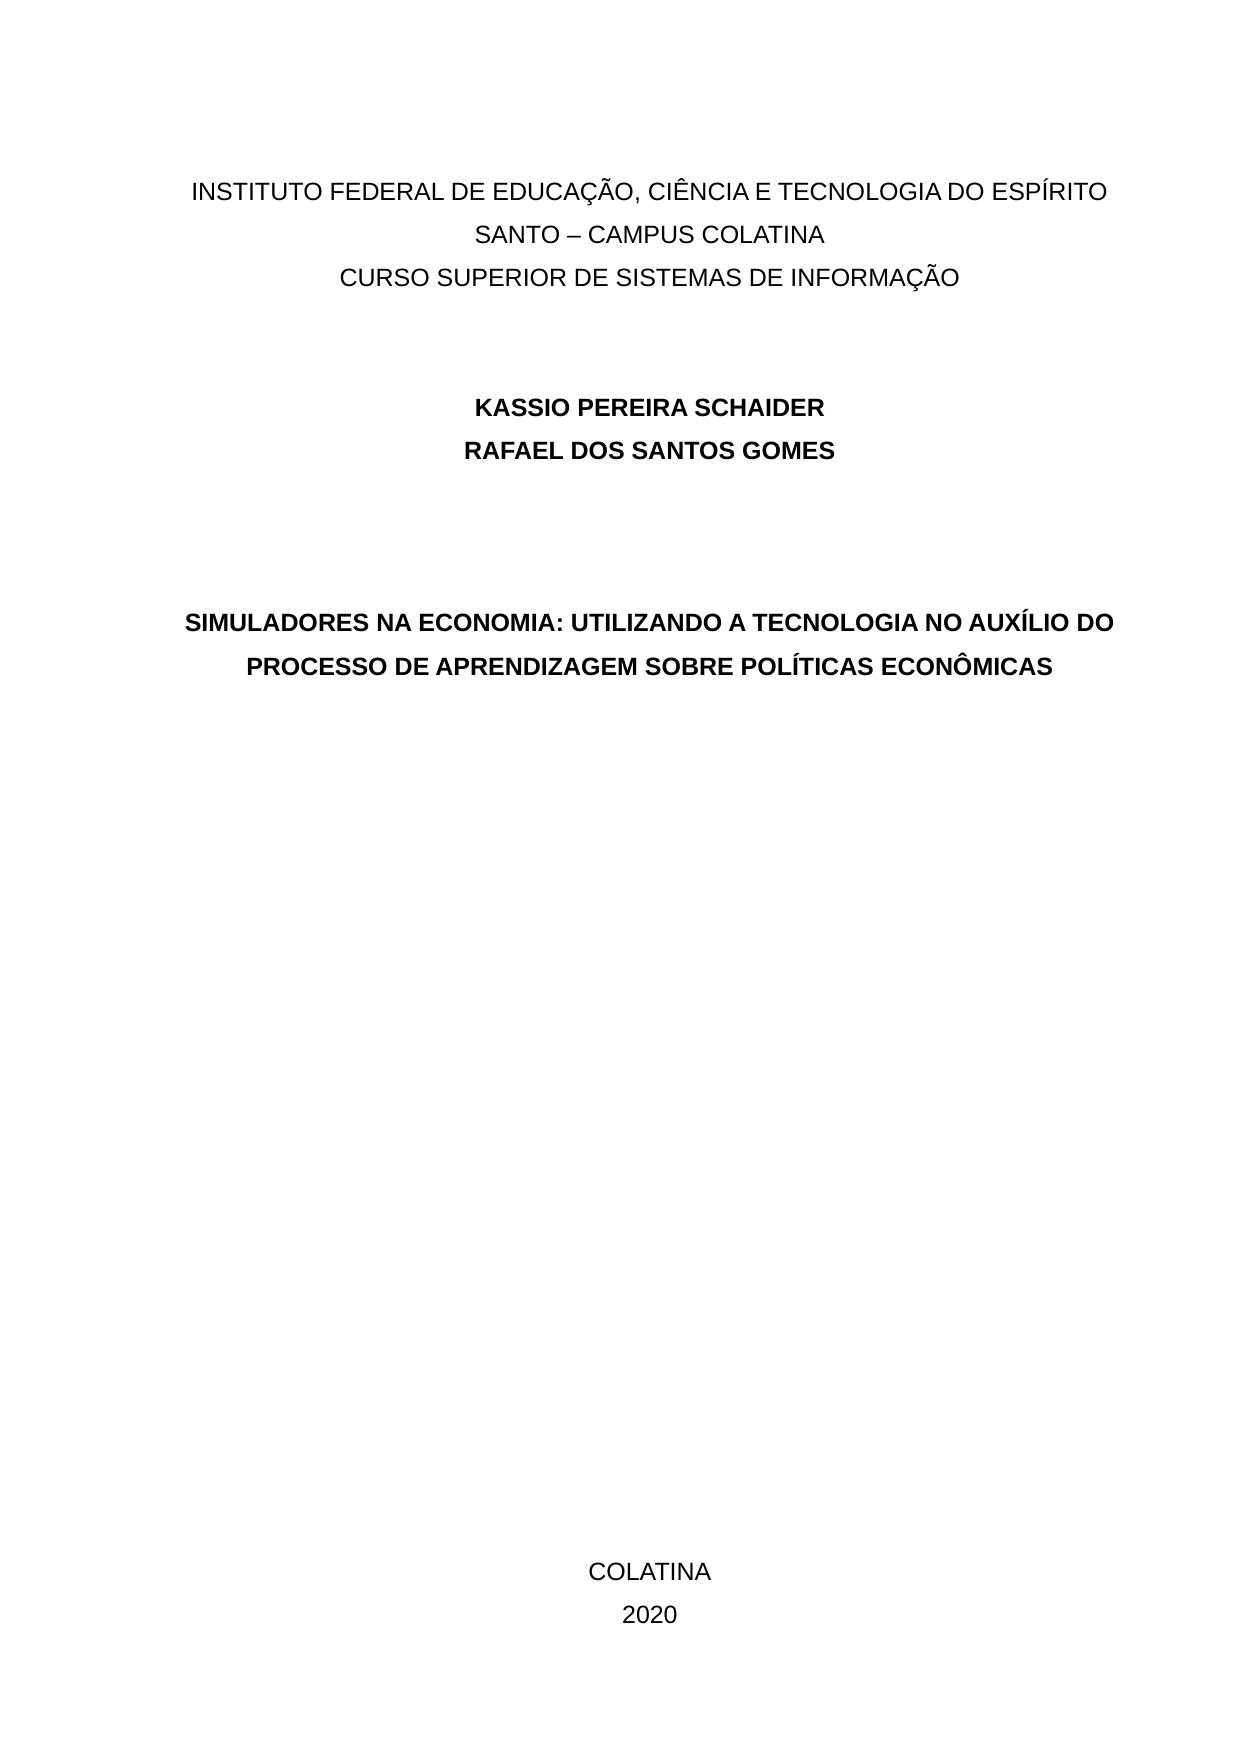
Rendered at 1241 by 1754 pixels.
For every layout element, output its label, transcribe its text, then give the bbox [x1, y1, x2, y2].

text RAFAEL DOS SANTOS GOMES [177, 436, 1122, 465]
text SIMULADORES NA ECONOMIA: UTILIZANDO A TECNOLOGIA NO AUXÍLIO DO PROCESSO DE APRENDIZAGEM SOBRE POLÍTICAS ECONÔMICAS [177, 608, 1122, 680]
text INSTITUTO FEDERAL DE EDUCAÇÃO, CIÊNCIA E TECNOLOGIA DO ESPÍRITO SANTO – CAMPUS COLATINA [177, 177, 1122, 249]
text 2020 [177, 1600, 1122, 1629]
text CURSO SUPERIOR DE SISTEMAS DE INFORMAÇÃO [177, 263, 1122, 292]
text KASSIO PEREIRA SCHAIDER [177, 393, 1122, 422]
text COLATINA [177, 1557, 1122, 1586]
